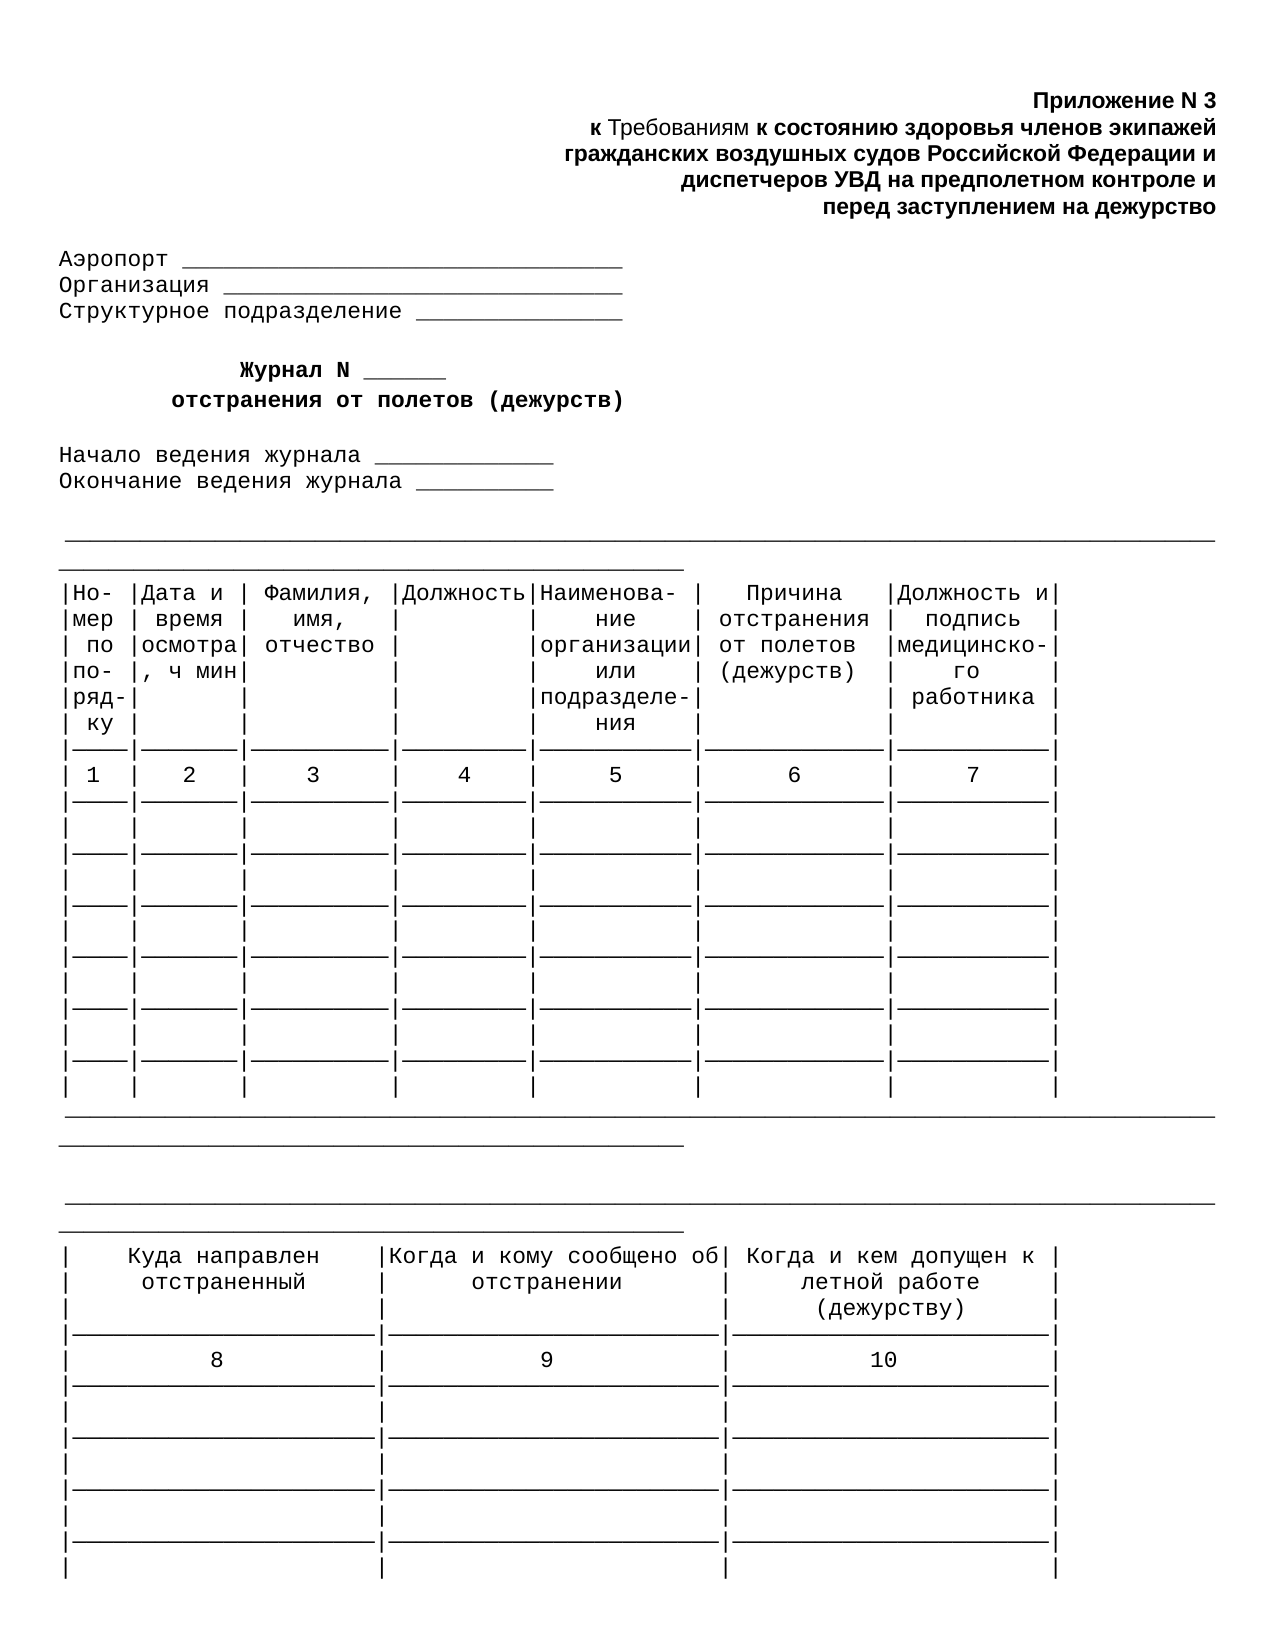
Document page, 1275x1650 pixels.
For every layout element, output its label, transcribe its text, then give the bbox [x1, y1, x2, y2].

text | | | | | | | | [58, 919, 1216, 945]
text гражданских воздушных судов Российской Федерации и [58, 140, 1216, 166]
text |ряд-| | | |подразделе-| | работника | [58, 685, 1216, 711]
text к Требованиям к состоянию здоровья членов экипажей [58, 114, 1216, 140]
text | отстраненный | отстранении | летной работе | [58, 1270, 1216, 1296]
text отстранения от полетов (дежурств) [58, 384, 1216, 415]
text | | | | | | | | [58, 867, 1216, 893]
text перед заступлением на дежурство [58, 193, 1216, 219]
text Журнал N ______ [58, 354, 1216, 384]
text | | | | [58, 1555, 1216, 1581]
text |————|———————|——————————|—————————|———————————|—————————————|———————————| [58, 841, 1216, 867]
text | 8 | 9 | 10 | [58, 1348, 1216, 1374]
text | | | | | | | | [58, 971, 1216, 997]
text | по |осмотра| отчество | |организации| от полетов |медицинско-| [58, 633, 1216, 659]
text |————|———————|——————————|—————————|———————————|—————————————|———————————| [58, 789, 1216, 815]
text |————|———————|——————————|—————————|———————————|—————————————|———————————| [58, 945, 1216, 971]
text Окончание ведения журнала __________ [58, 469, 1216, 495]
text |Но- |Дата и | Фамилия, |Должность|Наименова- | Причина |Должность и| [58, 582, 1216, 608]
text Начало ведения журнала _____________ [58, 443, 1216, 469]
text |——————————————————————|————————————————————————|———————————————————————| [58, 1374, 1216, 1400]
text |мер | время | имя, | | ние | отстранения | подпись | [58, 608, 1216, 633]
text | | | | | | | | [58, 1074, 1216, 1100]
text | | | | | | | | [58, 815, 1216, 841]
text |——————————————————————|————————————————————————|———————————————————————| [58, 1426, 1216, 1452]
text ——————————————————————————————————————————————————————————————————————— [58, 1100, 1216, 1158]
text |————|———————|——————————|—————————|———————————|—————————————|———————————| [58, 997, 1216, 1023]
text | | | | | | | | [58, 1023, 1216, 1048]
text |————|———————|——————————|—————————|———————————|—————————————|———————————| [58, 893, 1216, 919]
text | 1 | 2 | 3 | 4 | 5 | 6 | 7 | [58, 763, 1216, 789]
text ——————————————————————————————————————————————————————————————————————— [58, 524, 1216, 582]
text Организация _____________________________ [58, 274, 1216, 300]
text | | | | [58, 1452, 1216, 1478]
text Приложение N 3 [58, 87, 1216, 114]
text |————|———————|——————————|—————————|———————————|—————————————|———————————| [58, 1048, 1216, 1074]
text |——————————————————————|————————————————————————|———————————————————————| [58, 1478, 1216, 1503]
text |————|———————|——————————|—————————|———————————|—————————————|———————————| [58, 737, 1216, 763]
text диспетчеров УВД на предполетном контроле и [58, 166, 1216, 193]
text | ку | | | | ния | | | [58, 711, 1216, 737]
text |——————————————————————|————————————————————————|———————————————————————| [58, 1529, 1216, 1555]
text Структурное подразделение _______________ [58, 300, 1216, 326]
text |——————————————————————|————————————————————————|———————————————————————| [58, 1322, 1216, 1348]
text | | | | [58, 1503, 1216, 1529]
text | Куда направлен |Когда и кому сообщено об| Когда и кем допущен к | [58, 1244, 1216, 1270]
text Аэропорт ________________________________ [58, 248, 1216, 274]
text ——————————————————————————————————————————————————————————————————————— [58, 1187, 1216, 1244]
text | | | (дежурству) | [58, 1296, 1216, 1322]
text | | | | [58, 1400, 1216, 1426]
text |по- |, ч мин| | | или | (дежурств) | го | [58, 659, 1216, 685]
